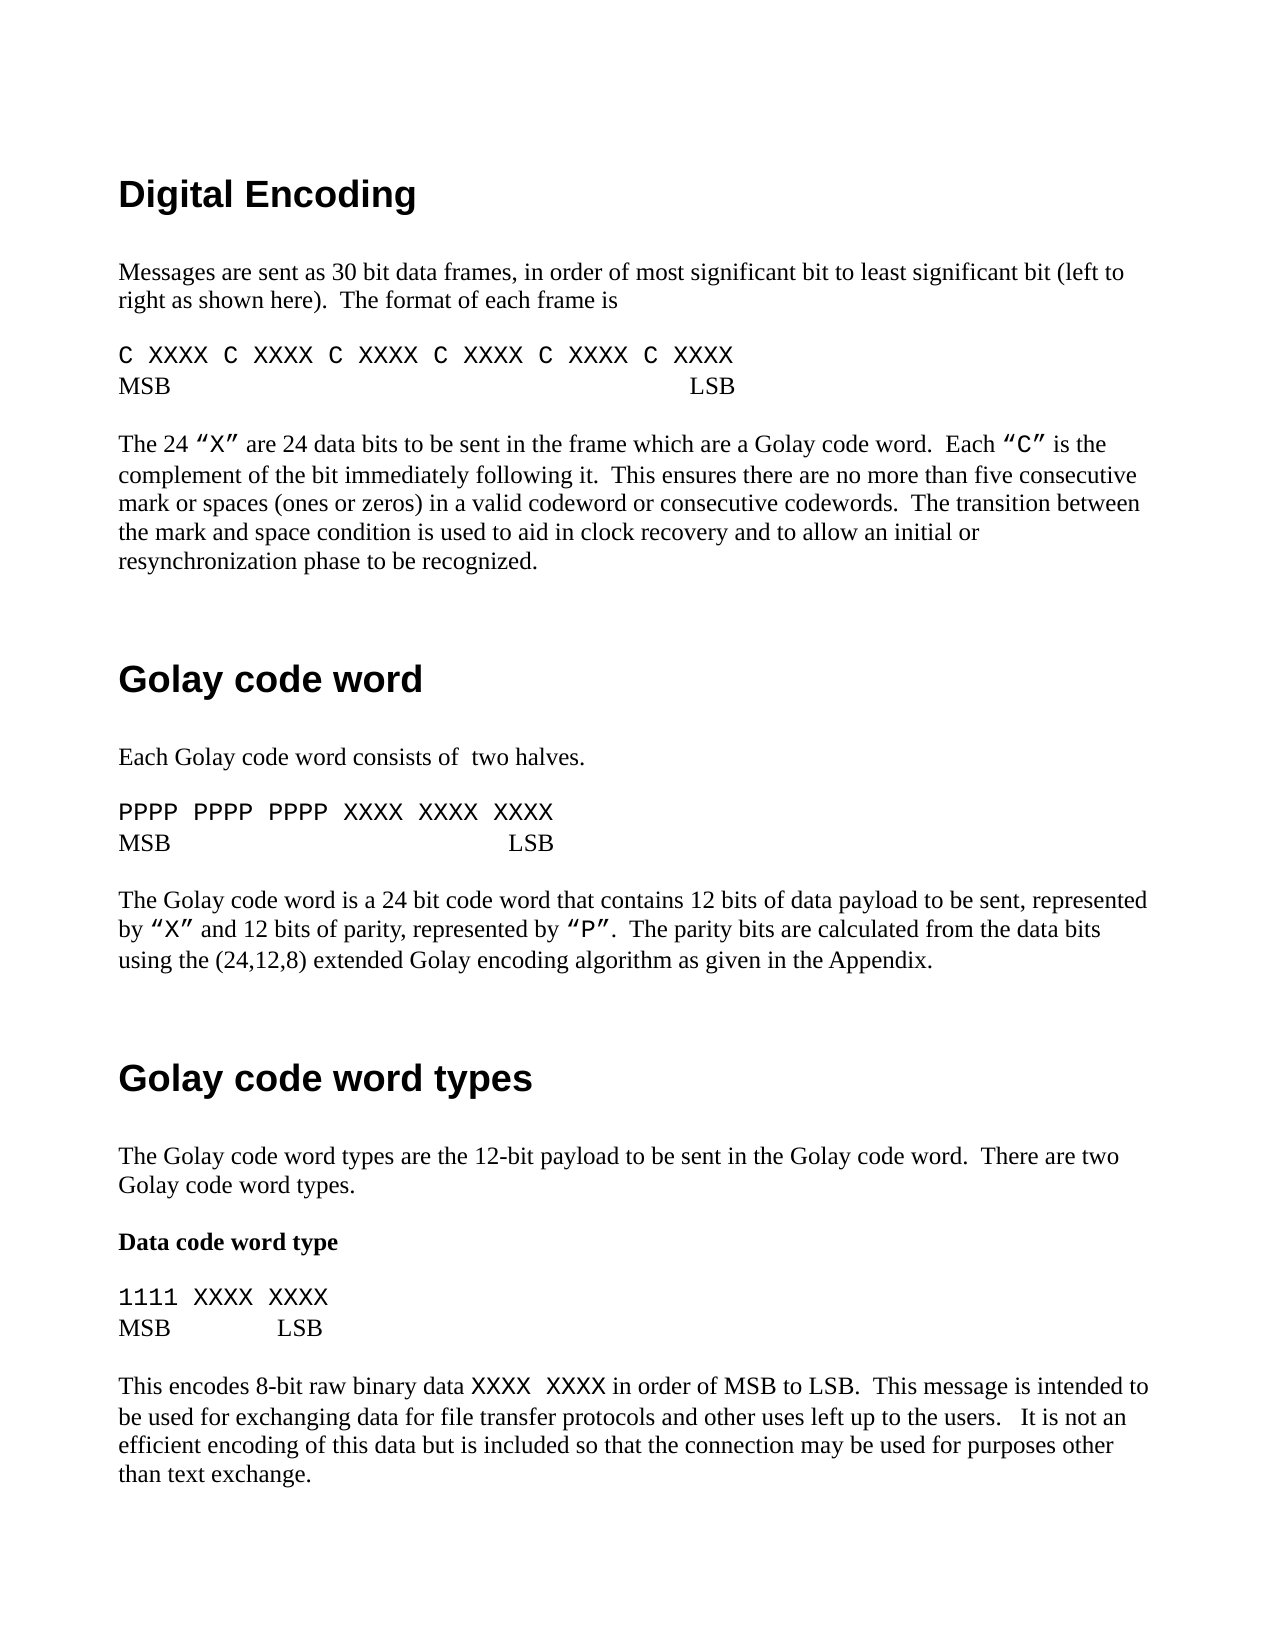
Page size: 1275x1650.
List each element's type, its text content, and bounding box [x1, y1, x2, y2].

text The Golay code word types are the 12-bit payload to be sent in the Golay code word. There are two Golay code word types. [118, 1141, 1157, 1199]
text MSB LSB [118, 1313, 1157, 1342]
text This encodes 8-bit raw binary data XXXX XXXX in order of MSB to LSB. This message is intended to be used for exchanging data for file transfer protocols and other uses left up to the users. It is not an efficient encoding of this data but is included so that the connection may be used for purposes other than text exchange. [118, 1371, 1157, 1488]
text Data code word type [118, 1227, 1157, 1256]
text 1111 XXXX XXXX [118, 1285, 1157, 1313]
subtitle Golay code word [118, 657, 1157, 701]
text MSB LSB [118, 828, 1157, 857]
text Messages are sent as 30 bit data frames, in order of most significant bit to least significant bit (left to right as shown here). The format of each frame is [118, 257, 1157, 314]
text The Golay code word is a 24 bit code word that contains 12 bits of data payload to be sent, represented by “X” and 12 bits of parity, represented by “P”. The parity bits are calculated from the data bits using the (24,12,8) extended Golay encoding algorithm as given in the Appendix. [118, 885, 1157, 974]
subtitle Digital Encoding [118, 172, 1157, 216]
text PPPP PPPP PPPP XXXX XXXX XXXX [118, 799, 1157, 828]
text Each Golay code word consists of two halves. [118, 742, 1157, 771]
text MSB LSB [118, 371, 1157, 400]
subtitle Golay code word types [118, 1056, 1157, 1100]
text C XXXX C XXXX C XXXX C XXXX C XXXX C XXXX [118, 343, 1157, 371]
text The 24 “X” are 24 data bits to be sent in the frame which are a Golay code word. Each “C” is the complement of the bit immediately following it. This ensures there are no more than five consecutive mark or spaces (ones or zeros) in a valid codeword or consecutive codewords. The transition between the mark and space condition is used to aid in clock recovery and to allow an initial or resynchronization phase to be recognized. [118, 429, 1157, 575]
